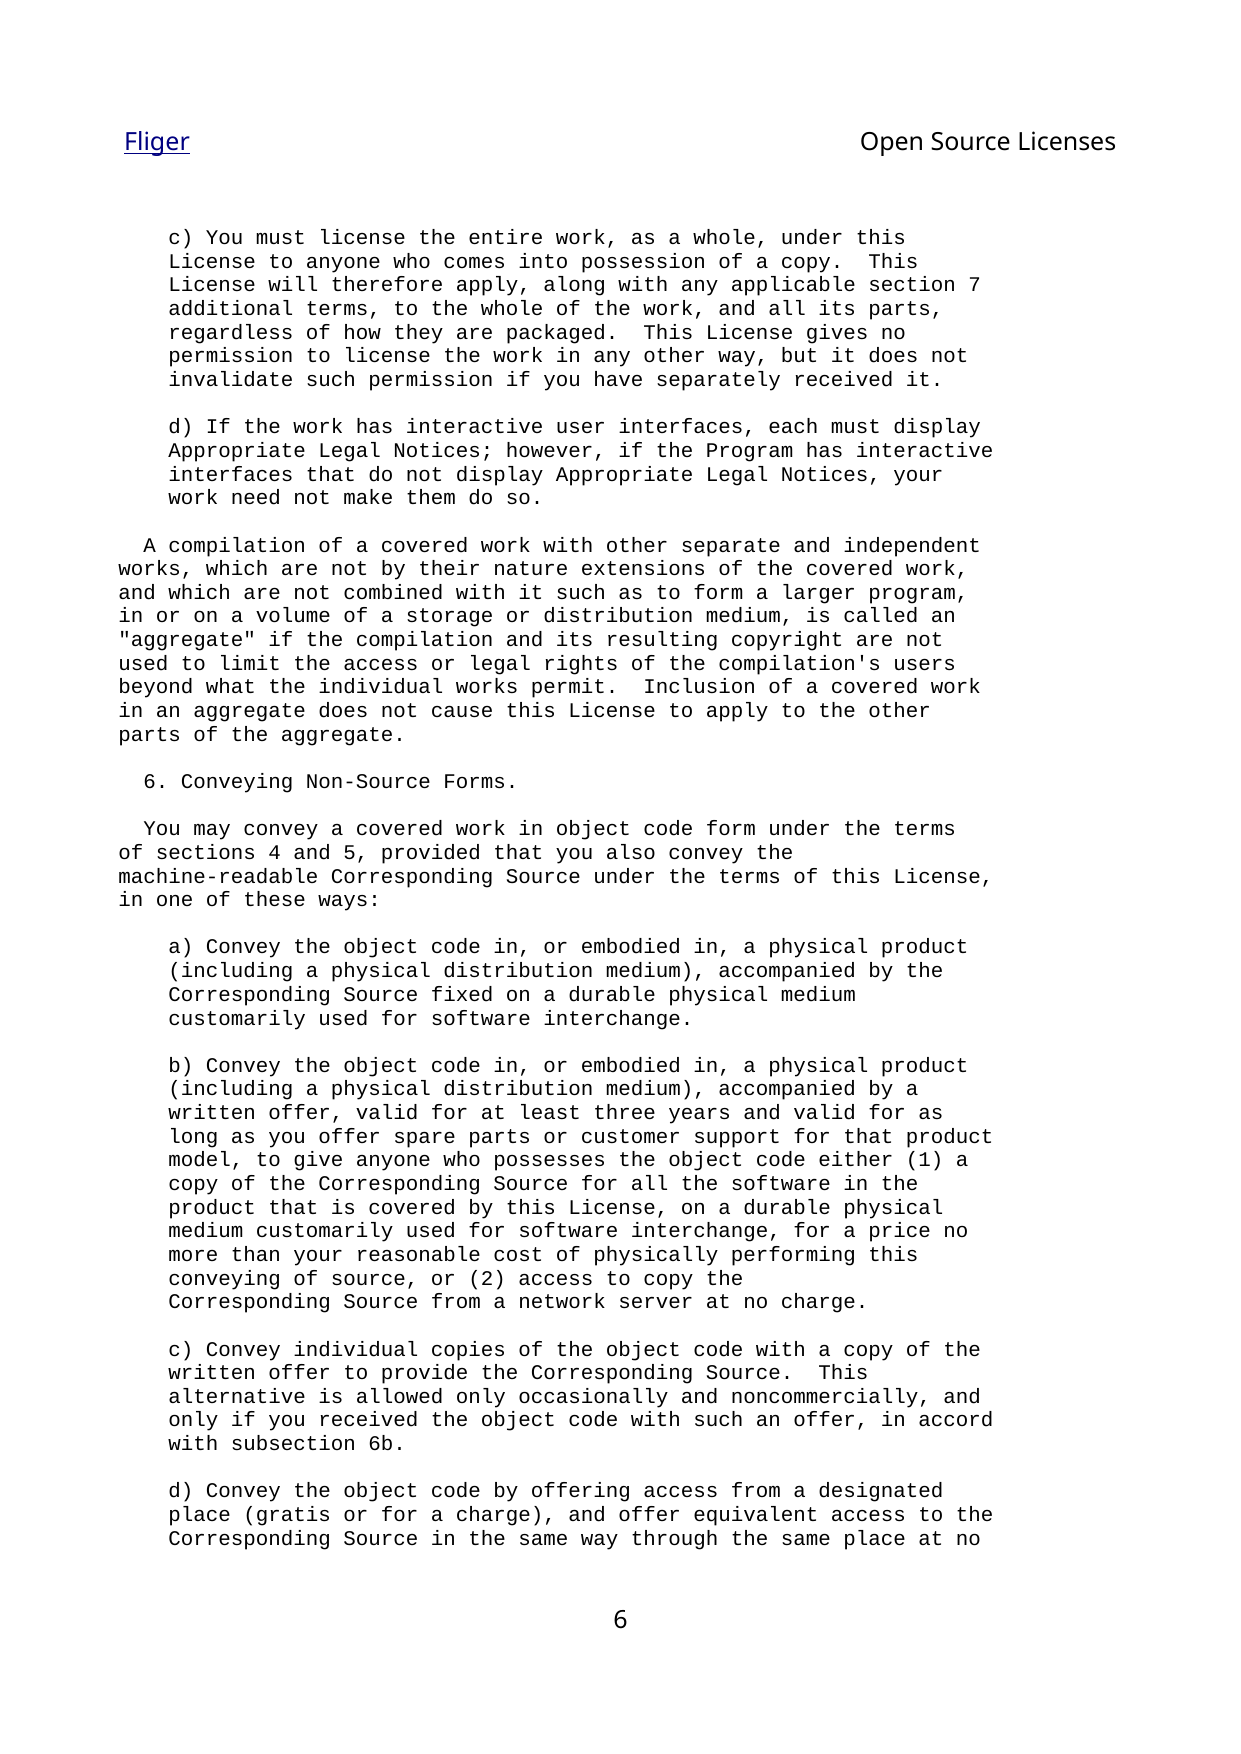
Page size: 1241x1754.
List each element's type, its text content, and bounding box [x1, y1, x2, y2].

text of sections 4 and 5, provided that you also convey the [118, 842, 1122, 866]
text with subsection 6b. [118, 1433, 1122, 1457]
text and which are not combined with it such as to form a larger program, [118, 582, 1122, 606]
text (including a physical distribution medium), accompanied by a [118, 1078, 1122, 1102]
text A compilation of a covered work with other separate and independent [118, 534, 1122, 558]
text written offer to provide the Corresponding Source. This [118, 1362, 1122, 1386]
text Appropriate Legal Notices; however, if the Program has interactive [118, 440, 1122, 464]
text Corresponding Source in the same way through the same place at no [118, 1528, 1122, 1551]
text additional terms, to the whole of the work, and all its parts, [118, 298, 1122, 322]
text Corresponding Source fixed on a durable physical medium [118, 984, 1122, 1007]
text a) Convey the object code in, or embodied in, a physical product [118, 937, 1122, 960]
text medium customarily used for software interchange, for a price no [118, 1220, 1122, 1244]
text product that is covered by this License, on a durable physical [118, 1197, 1122, 1220]
text You may convey a covered work in object code form under the terms [118, 818, 1122, 842]
text copy of the Corresponding Source for all the software in the [118, 1173, 1122, 1197]
text interfaces that do not display Appropriate Legal Notices, your [118, 464, 1122, 487]
text work need not make them do so. [118, 487, 1122, 511]
text place (gratis or for a charge), and offer equivalent access to the [118, 1504, 1122, 1528]
text regardless of how they are packaged. This License gives no [118, 322, 1122, 345]
text invalidate such permission if you have separately received it. [118, 369, 1122, 393]
text Corresponding Source from a network server at no charge. [118, 1291, 1122, 1315]
text machine-readable Corresponding Source under the terms of this License, [118, 866, 1122, 889]
text parts of the aggregate. [118, 724, 1122, 747]
text (including a physical distribution medium), accompanied by the [118, 960, 1122, 984]
text "aggregate" if the compilation and its resulting copyright are not [118, 629, 1122, 653]
text in an aggregate does not cause this License to apply to the other [118, 700, 1122, 724]
text c) Convey individual copies of the object code with a copy of the [118, 1338, 1122, 1362]
text written offer, valid for at least three years and valid for as [118, 1102, 1122, 1126]
text d) Convey the object code by offering access from a designated [118, 1480, 1122, 1504]
text used to limit the access or legal rights of the compilation's users [118, 653, 1122, 676]
text alternative is allowed only occasionally and noncommercially, and [118, 1386, 1122, 1409]
text conveying of source, or (2) access to copy the [118, 1268, 1122, 1291]
text b) Convey the object code in, or embodied in, a physical product [118, 1055, 1122, 1078]
text customarily used for software interchange. [118, 1007, 1122, 1031]
text d) If the work has interactive user interfaces, each must display [118, 416, 1122, 440]
text only if you received the object code with such an offer, in accord [118, 1409, 1122, 1433]
text c) You must license the entire work, as a whole, under this [118, 227, 1122, 251]
text works, which are not by their nature extensions of the covered work, [118, 558, 1122, 582]
text in one of these ways: [118, 889, 1122, 913]
text more than your reasonable cost of physically performing this [118, 1244, 1122, 1268]
text License will therefore apply, along with any applicable section 7 [118, 274, 1122, 298]
text model, to give anyone who possesses the object code either (1) a [118, 1149, 1122, 1173]
text beyond what the individual works permit. Inclusion of a covered work [118, 676, 1122, 700]
text in or on a volume of a storage or distribution medium, is called an [118, 606, 1122, 629]
text permission to license the work in any other way, but it does not [118, 345, 1122, 369]
text License to anyone who comes into possession of a copy. This [118, 251, 1122, 274]
text 6. Conveying Non-Source Forms. [118, 771, 1122, 795]
text long as you offer spare parts or customer support for that product [118, 1126, 1122, 1149]
